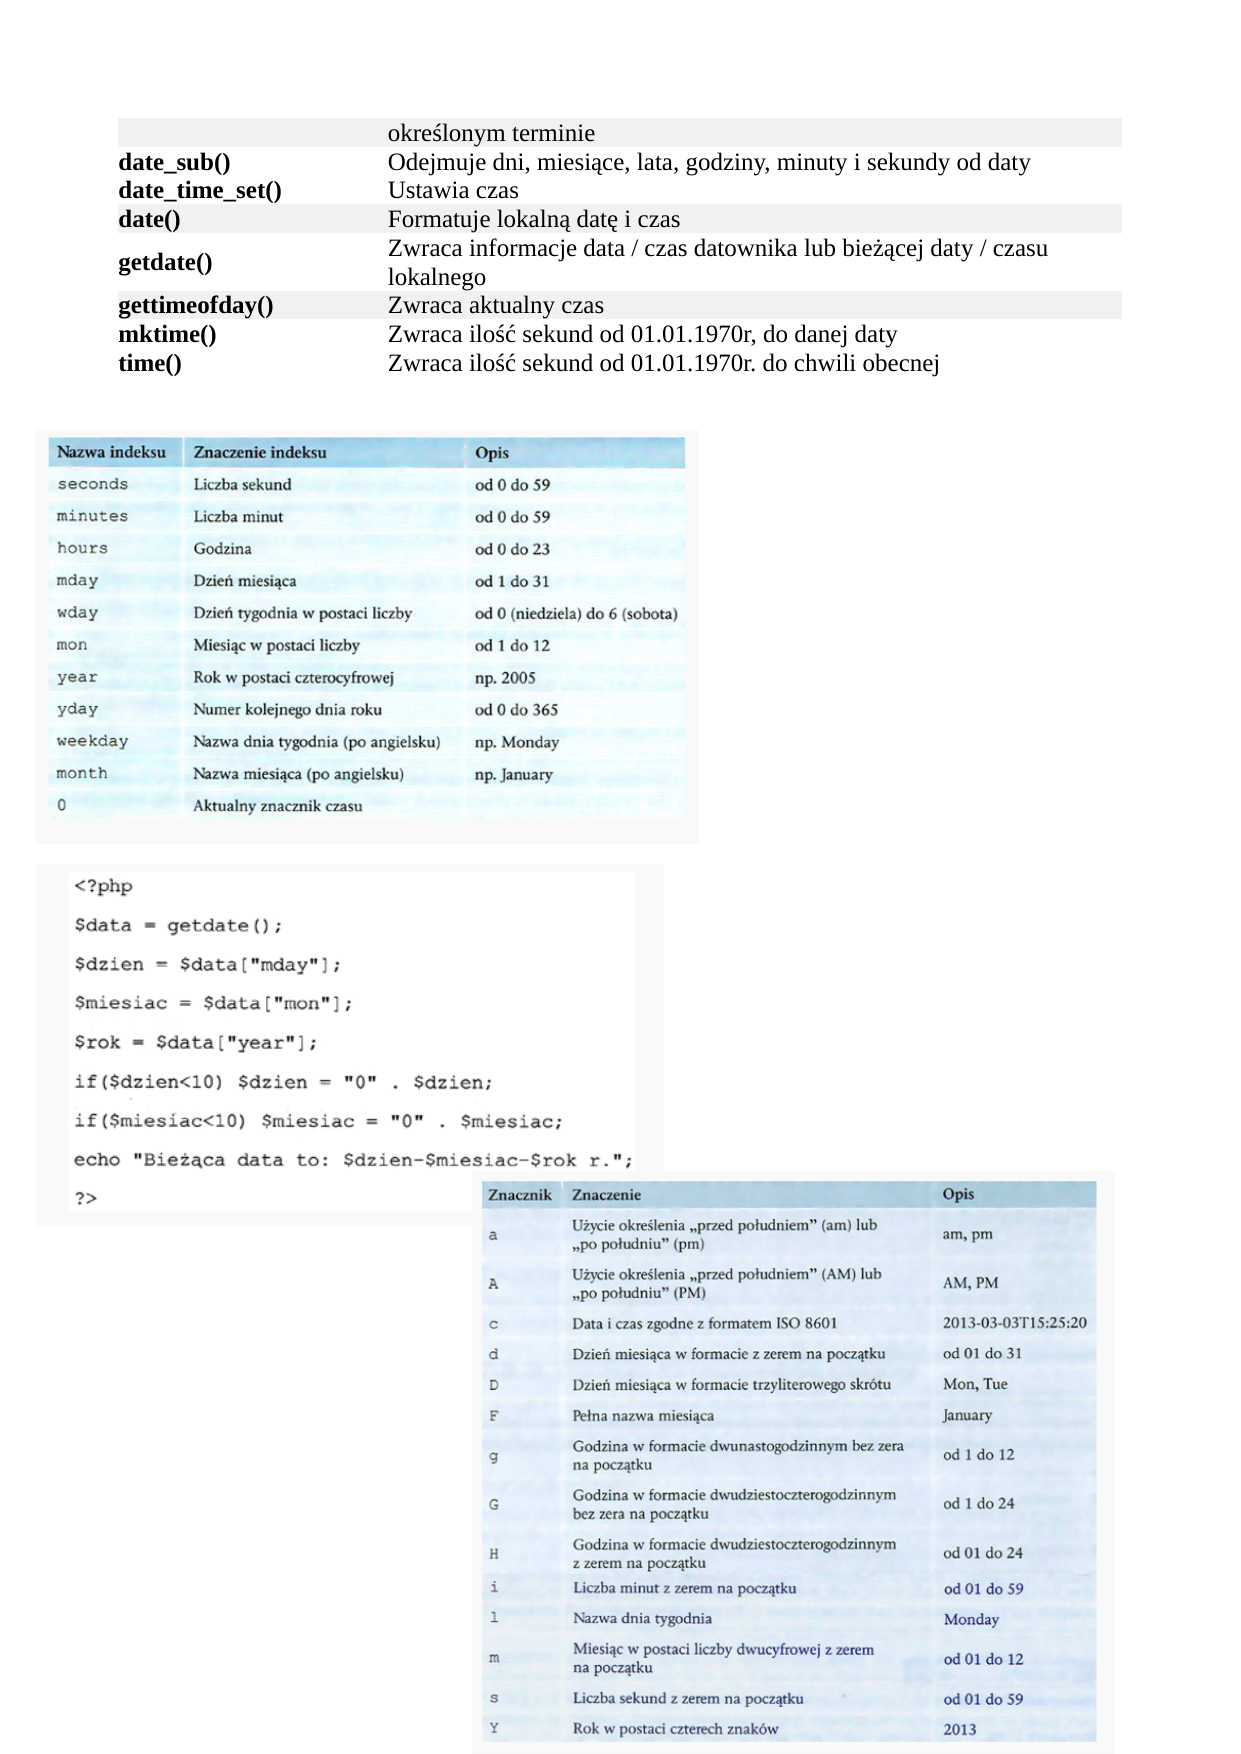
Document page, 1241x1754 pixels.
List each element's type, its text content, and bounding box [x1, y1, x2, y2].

table_cell [118, 118, 388, 147]
picture [35, 430, 699, 844]
table_cell Zwraca ilość sekund od 01.01.1970r, do danej daty [388, 319, 1122, 348]
table_cell gettimeofday() [118, 291, 388, 319]
table_cell Zwraca aktualny czas [388, 291, 1122, 319]
table_cell date_sub() [118, 147, 388, 176]
table_cell mktime() [118, 319, 388, 348]
table_cell date() [118, 204, 388, 233]
table_cell time() [118, 348, 388, 377]
table_cell Zwraca ilość sekund od 01.01.1970r. do chwili obecnej [388, 348, 1122, 377]
table_cell Zwraca informacje data / czas datownika lub bieżącej daty / czasu lokalnego [388, 233, 1122, 291]
table_cell date_time_set() [118, 176, 388, 204]
picture [35, 864, 1115, 1754]
table_cell Ustawia czas [388, 176, 1122, 204]
table_cell Odejmuje dni, miesiące, lata, godziny, minuty i sekundy od daty [388, 147, 1122, 176]
table_cell określonym terminie [388, 118, 1122, 147]
table_cell getdate() [118, 233, 388, 291]
table_cell Formatuje lokalną datę i czas [388, 204, 1122, 233]
